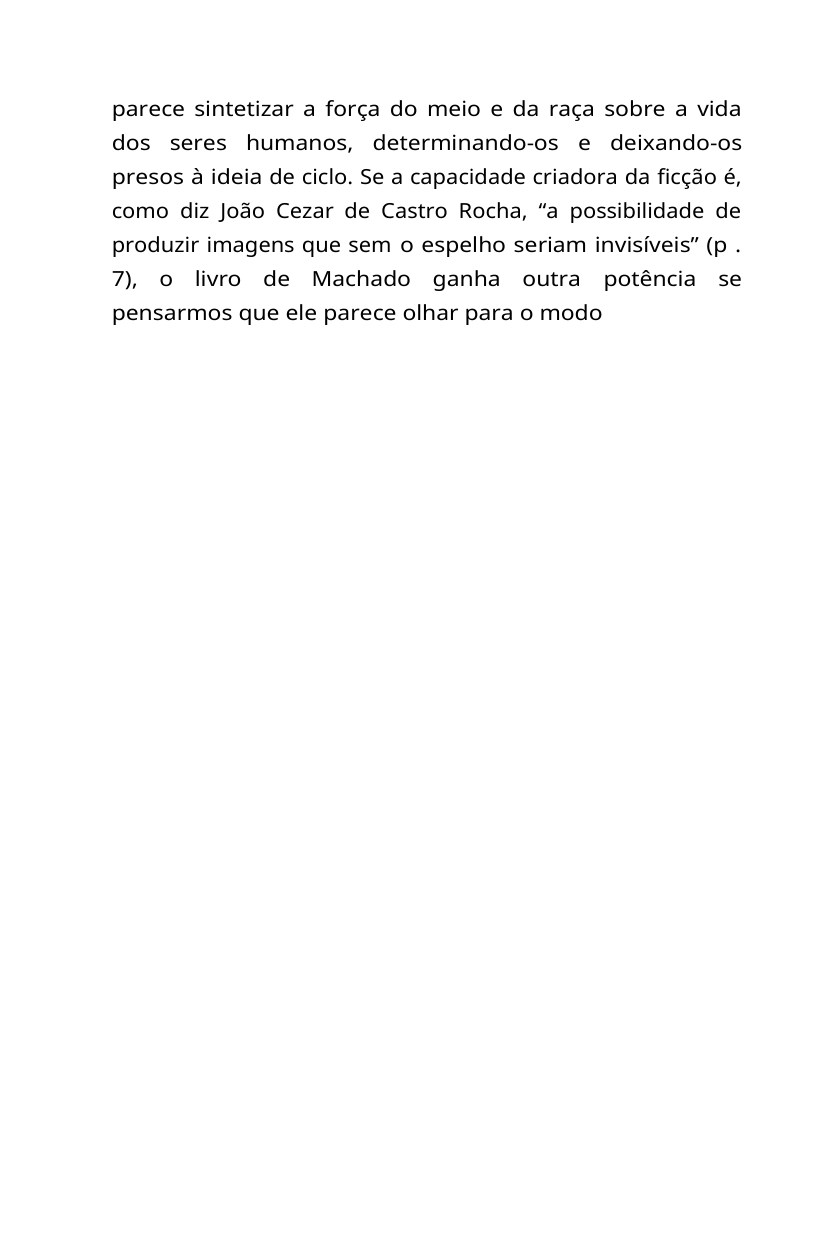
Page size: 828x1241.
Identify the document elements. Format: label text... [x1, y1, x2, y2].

text parece sintetizar a força do meio e da raça sobre a vida dos seres humanos, determinando-os e deixando-os presos à ideia de ciclo. Se a capacidade criadora da ficção é, como diz João Cezar de Castro Rocha, “a possibilidade de produzir imagens que sem o espelho seriam invisíveis” (p . 7), o livro de Machado ganha outra potência se pensarmos que ele parece olhar para o modo [112, 94, 742, 327]
